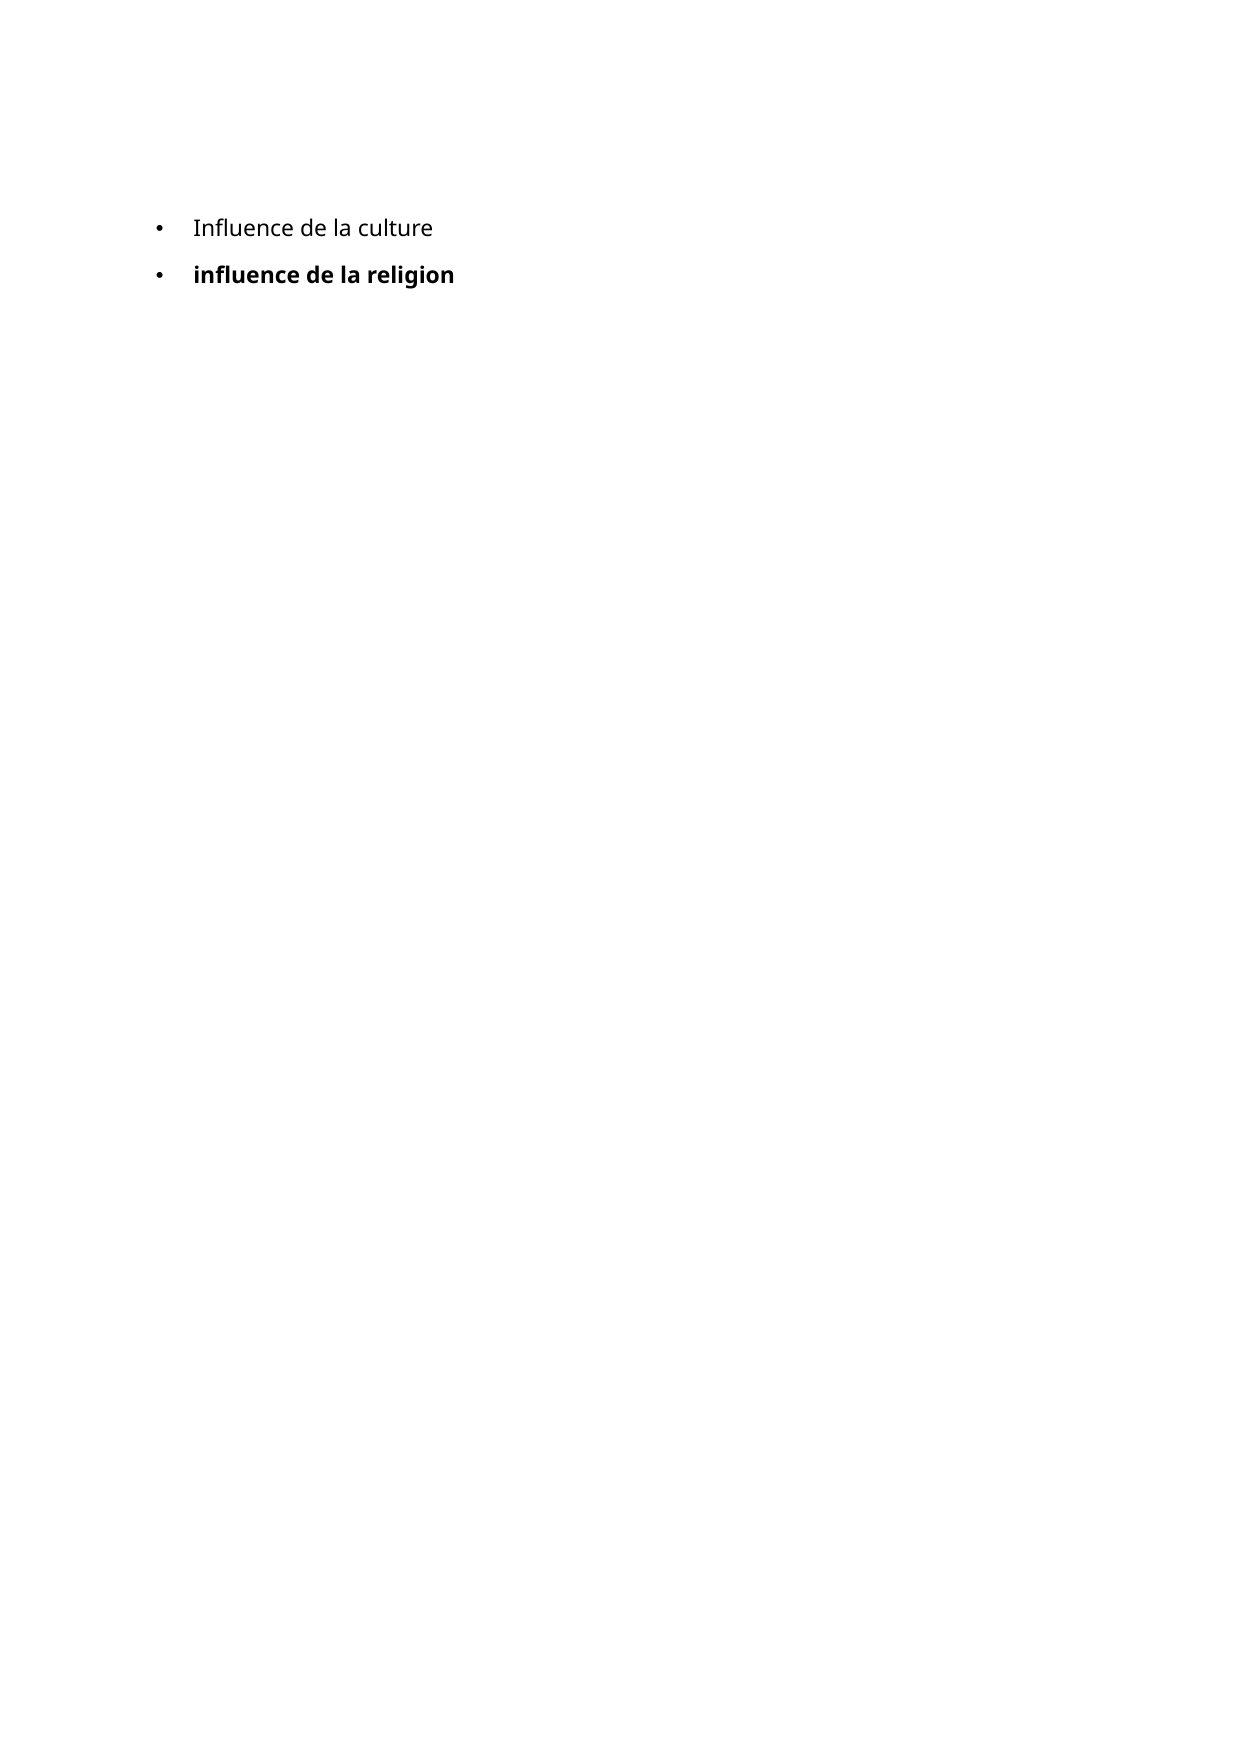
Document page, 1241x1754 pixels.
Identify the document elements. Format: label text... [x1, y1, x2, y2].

list Influence de la culture [156, 212, 1122, 243]
list influence de la religion [156, 259, 1122, 290]
